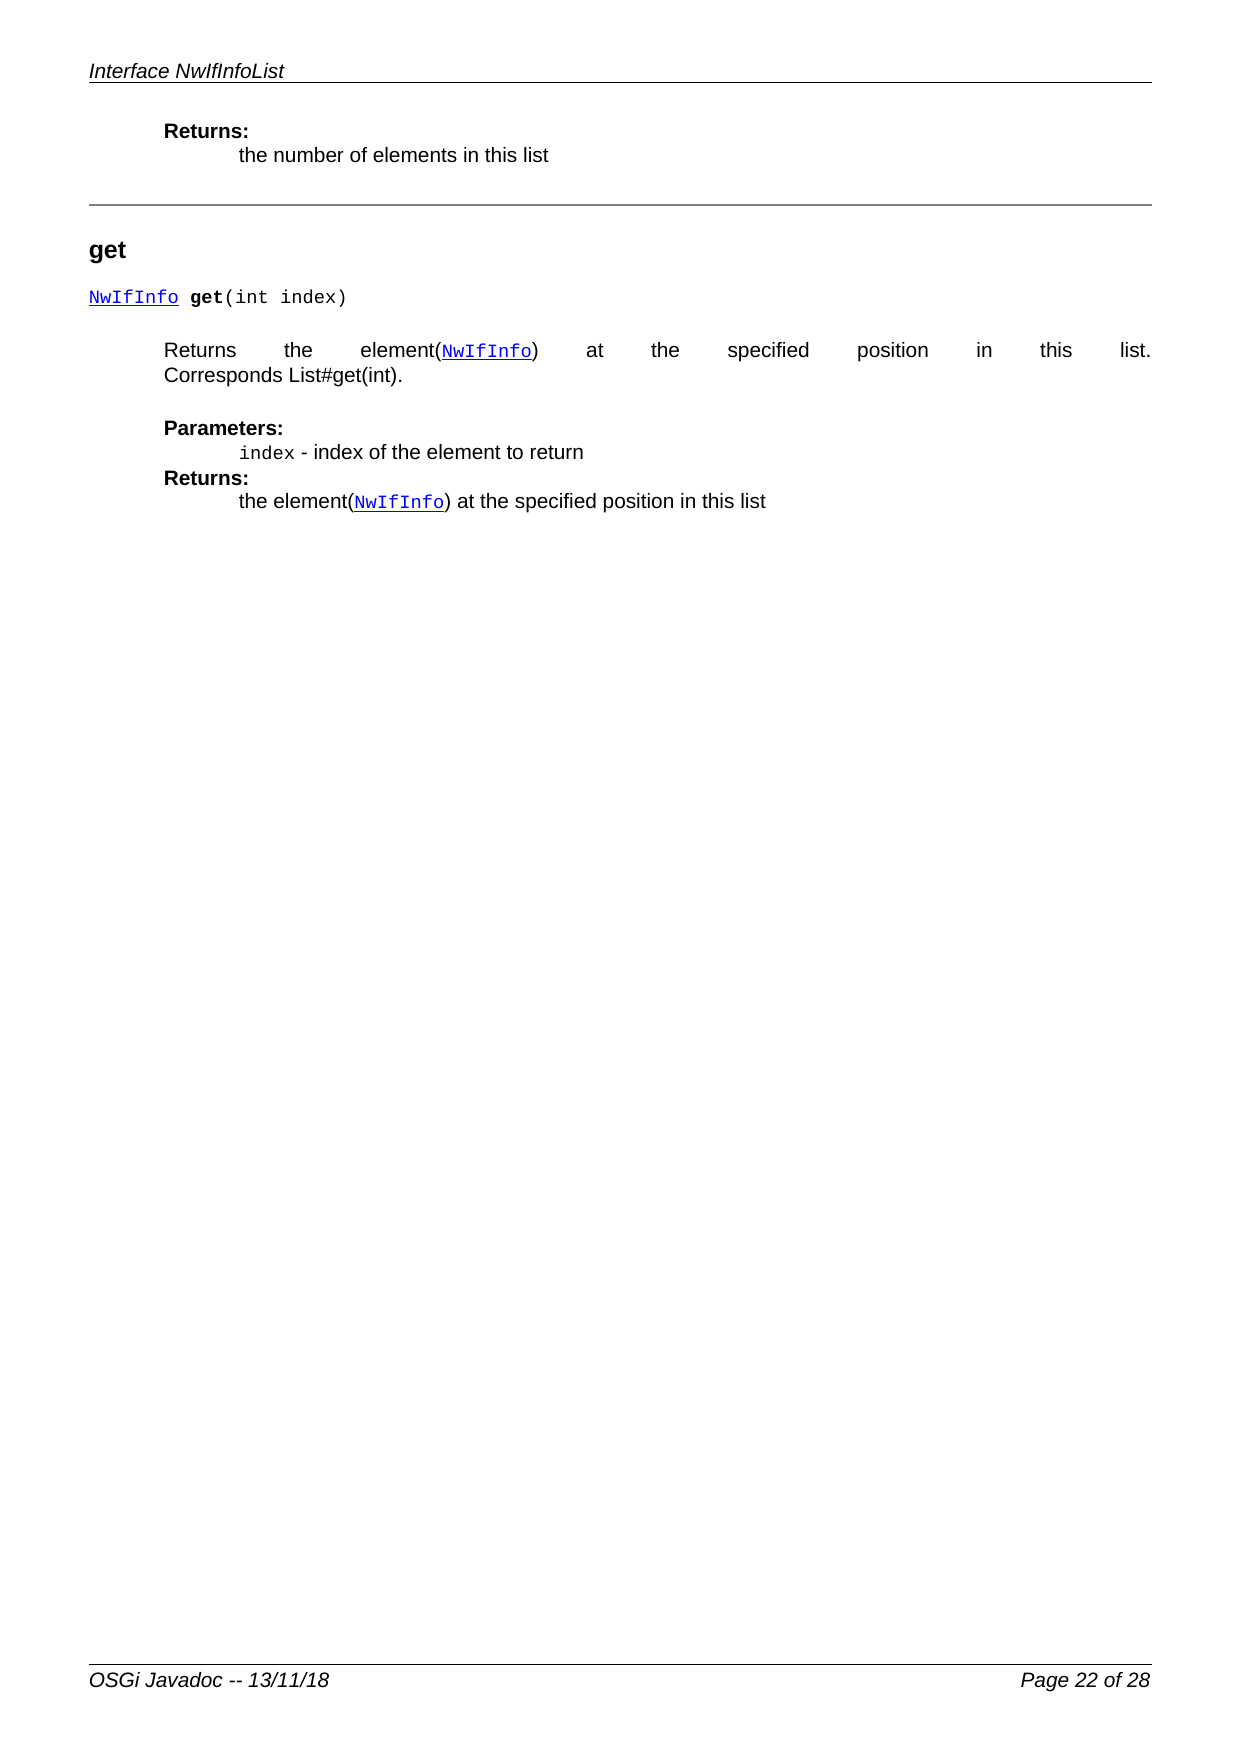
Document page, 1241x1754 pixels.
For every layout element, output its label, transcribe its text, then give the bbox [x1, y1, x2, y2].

subtitle get [88, 234, 1152, 263]
text the number of elements in this list [238, 142, 1152, 166]
text NwIfInfo get(int index) [88, 287, 1152, 309]
text the element(NwIfInfo) at the specified position in this list [238, 489, 1152, 514]
text Returns the element(NwIfInfo) at the specified position in this list. Corresponds List#get(int). [163, 338, 1152, 387]
text Returns: [163, 465, 1152, 489]
text Returns: [163, 118, 1152, 142]
text Parameters: [163, 416, 1152, 440]
text index - index of the element to return [238, 440, 1152, 465]
